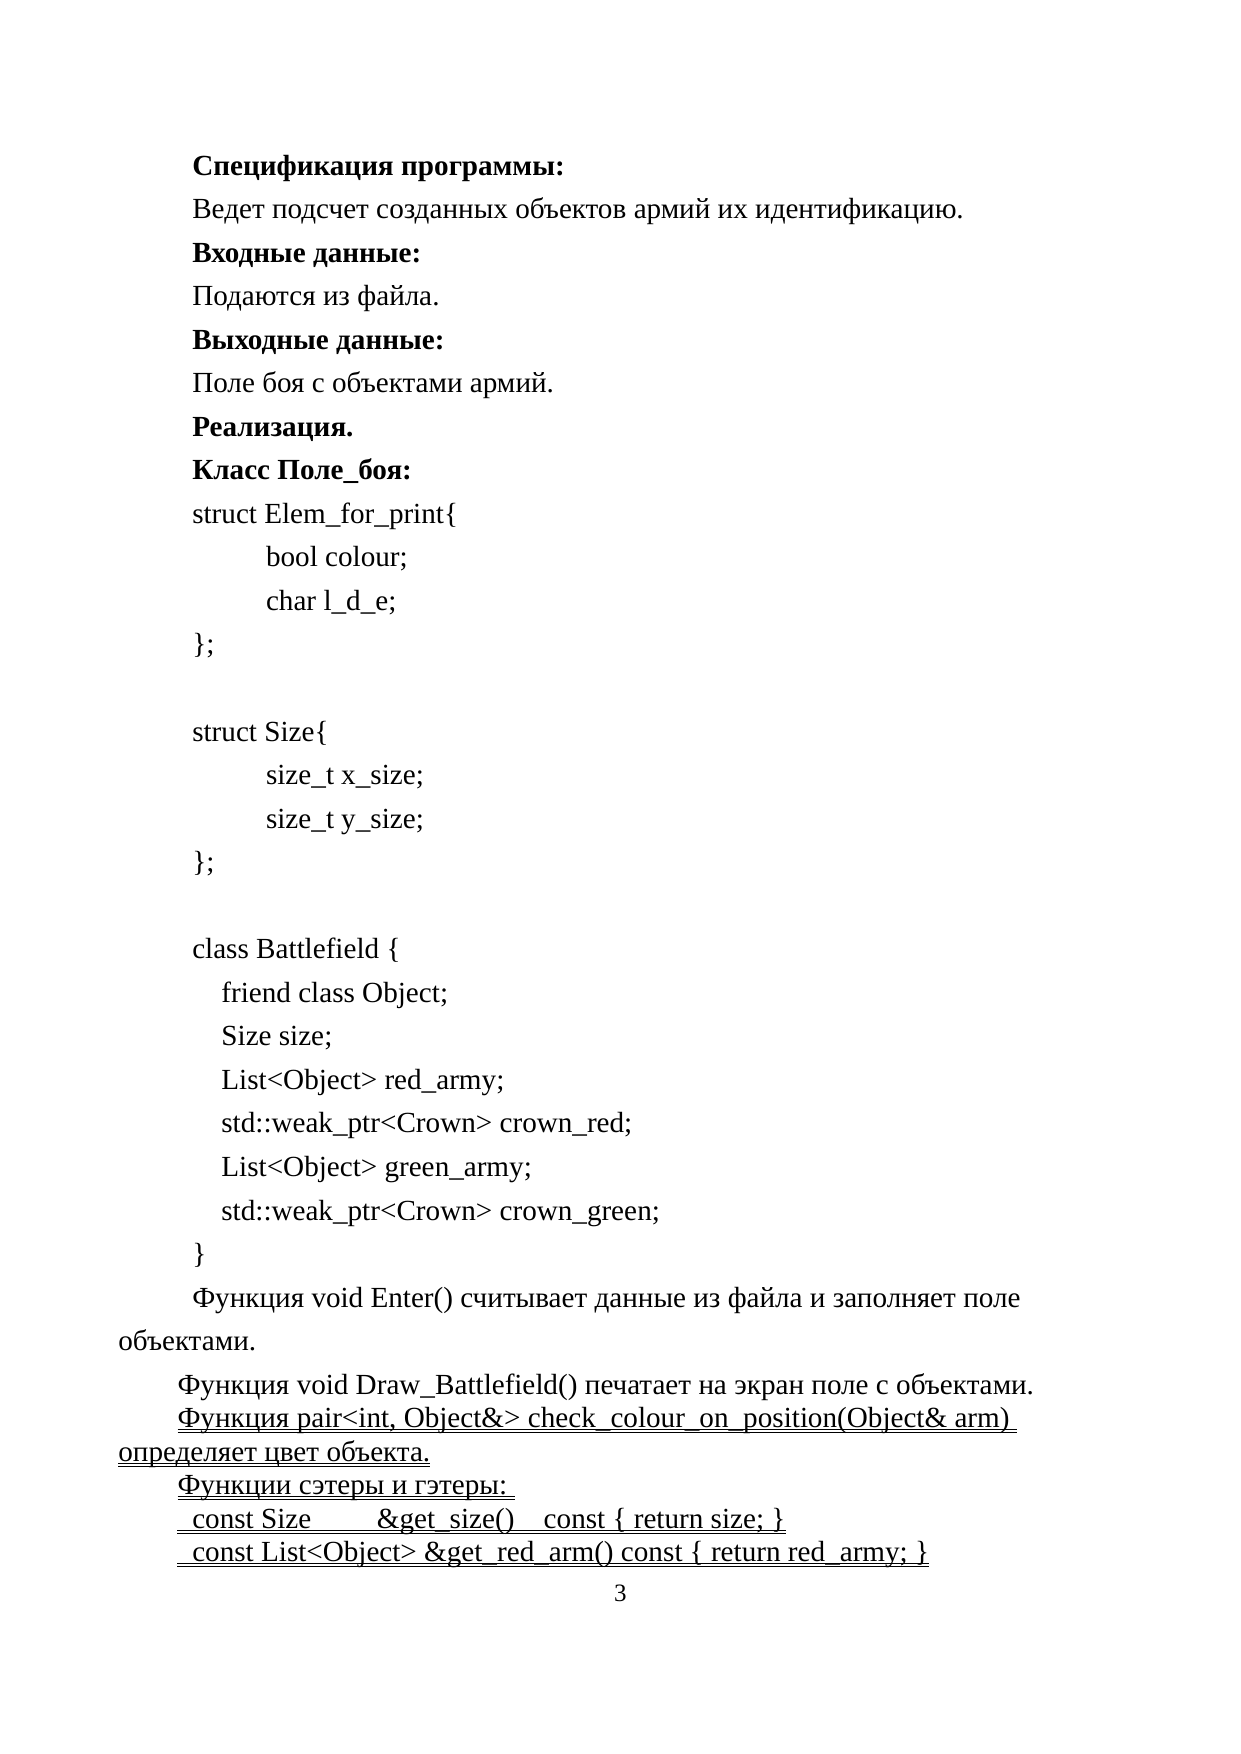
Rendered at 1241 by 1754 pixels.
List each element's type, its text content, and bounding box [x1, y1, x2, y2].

text Выходные данные: [118, 322, 1122, 355]
text Поле боя с объектами армий. [118, 365, 1122, 399]
text Функция pair<int, Object&> check_colour_on_position(Object& arm) определяет цвет объекта. [118, 1400, 1122, 1467]
text size_t y_size; [118, 801, 1122, 834]
text char l_d_e; [118, 583, 1122, 617]
text }; [118, 844, 1122, 878]
text struct Elem_for_print{ [118, 496, 1122, 529]
text std::weak_ptr<Crown> crown_red; [118, 1106, 1122, 1139]
text Класс Поле_боя: [118, 452, 1122, 486]
text Функция void Enter() считывает данные из файла и заполняет поле объектами. [118, 1280, 1122, 1357]
text std::weak_ptr<Crown> crown_green; [118, 1193, 1122, 1226]
text Ведет подсчет созданных объектов армий их идентификацию. [118, 191, 1122, 225]
text Входные данные: [118, 235, 1122, 268]
text friend class Object; [118, 975, 1122, 1008]
text size_t x_size; [118, 757, 1122, 791]
text Функция void Draw_Battlefield() печатает на экран поле с объектами. [118, 1367, 1122, 1400]
text Функции сэтеры и гэтеры: [118, 1467, 1122, 1501]
text List<Object> green_army; [118, 1149, 1122, 1183]
text Реализация. [118, 409, 1122, 442]
text bool colour; [118, 539, 1122, 573]
text const Size &get_size() const { return size; } [118, 1501, 1122, 1534]
text Спецификация программы: [118, 148, 1122, 181]
text Size size; [118, 1018, 1122, 1052]
text class Battlefield { [118, 931, 1122, 965]
text } [118, 1236, 1122, 1270]
text }; [118, 627, 1122, 660]
text struct Size{ [118, 714, 1122, 747]
text const List<Object> &get_red_arm() const { return red_army; } [118, 1534, 1122, 1568]
text Подаются из файла. [118, 278, 1122, 312]
text List<Object> red_army; [118, 1062, 1122, 1096]
